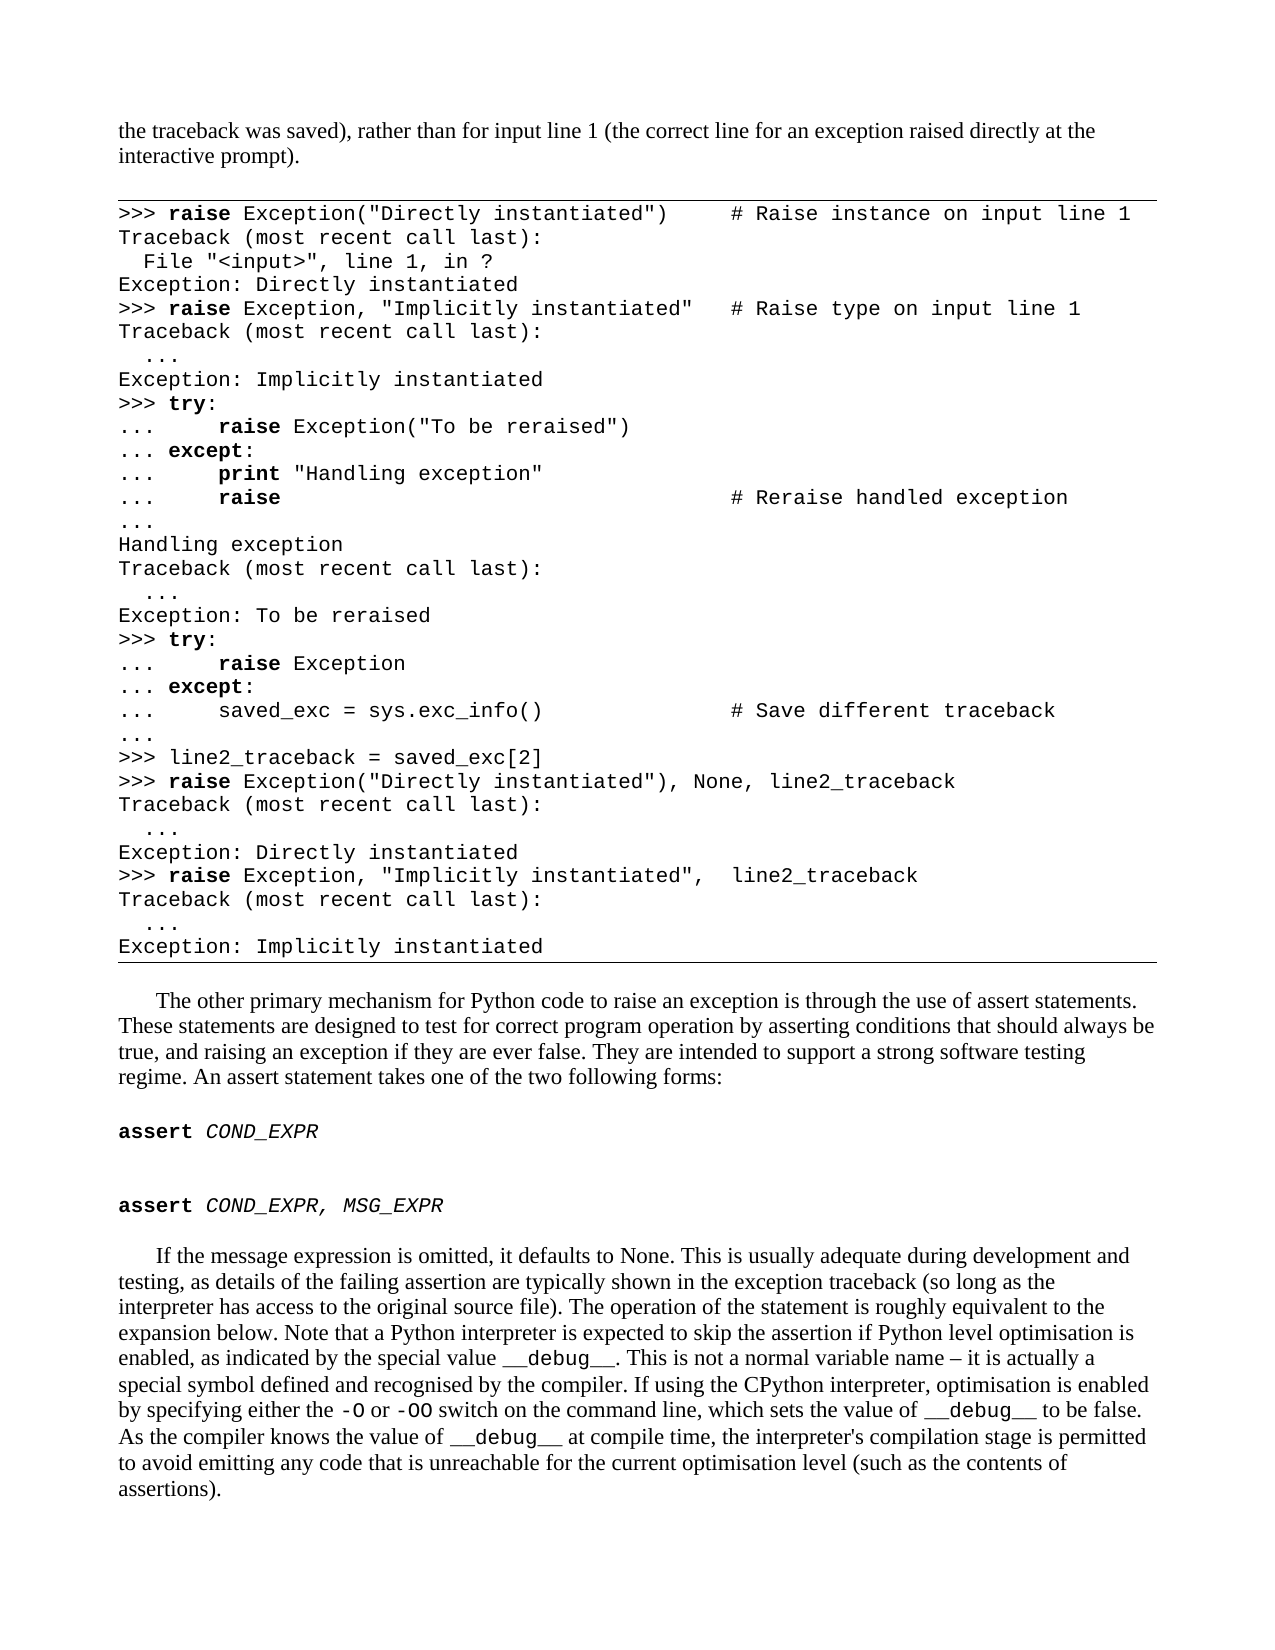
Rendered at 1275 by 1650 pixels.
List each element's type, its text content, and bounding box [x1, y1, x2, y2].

text Traceback (most recent call last): [118, 889, 1157, 913]
text >>> raise Exception, "Implicitly instantiated" # Raise type on input line 1 [118, 298, 1157, 322]
text ... [118, 723, 1157, 747]
text ... print "Handling exception" [118, 463, 1157, 487]
text ... saved_exc = sys.exc_info() # Save different traceback [118, 700, 1157, 723]
text Exception: Directly instantiated [118, 274, 1157, 298]
text ... [118, 345, 1157, 369]
text >>> raise Exception, "Implicitly instantiated", line2_traceback [118, 865, 1157, 889]
text ... raise Exception [118, 653, 1157, 676]
text assert COND_EXPR [118, 1121, 1157, 1145]
text If the message expression is omitted, it defaults to None. This is usually adequate during development and testing, as details of the failing assertion are typically shown in the exception traceback (so long as the interpreter has access to the original source file). The operation of the statement is roughly equivalent to the expansion below. Note that a Python interpreter is expected to skip the assertion if Python level optimisation is enabled, as indicated by the special value __debug__. This is not a normal variable name – it is actually a special symbol defined and recognised by the compiler. If using the CPython interpreter, optimisation is enabled by specifying either the -O or -OO switch on the command line, which sets the value of __debug__ to be false. As the compiler knows the value of __debug__ at compile time, the interpreter's compilation stage is permitted to avoid emitting any code that is unreachable for the current optimisation level (such as the contents of assertions). [118, 1243, 1157, 1501]
text Exception: To be reraised [118, 605, 1157, 629]
text Exception: Implicitly instantiated [118, 369, 1157, 392]
text Exception: Directly instantiated [118, 842, 1157, 865]
text ... except: [118, 676, 1157, 700]
text ... except: [118, 440, 1157, 463]
text the traceback was saved), rather than for input line 1 (the correct line for an exception raised directly at the interactive prompt). [118, 118, 1157, 169]
text Traceback (most recent call last): [118, 558, 1157, 582]
text ... raise # Reraise handled exception [118, 487, 1157, 511]
text Traceback (most recent call last): [118, 227, 1157, 251]
text assert COND_EXPR, MSG_EXPR [118, 1195, 1157, 1218]
text The other primary mechanism for Python code to raise an exception is through the use of assert statements. These statements are designed to test for correct program operation by asserting conditions that should always be true, and raising an exception if they are ever false. They are intended to support a strong software testing regime. An assert statement takes one of the two following forms: [118, 988, 1157, 1090]
text ... raise Exception("To be reraised") [118, 416, 1157, 440]
text Exception: Implicitly instantiated [118, 936, 1157, 962]
text >>> line2_traceback = saved_exc[2] [118, 747, 1157, 771]
text ... [118, 818, 1157, 842]
text Handling exception [118, 534, 1157, 558]
text ... [118, 582, 1157, 605]
text Traceback (most recent call last): [118, 322, 1157, 345]
text >>> try: [118, 629, 1157, 653]
text >>> try: [118, 392, 1157, 416]
text ... [118, 913, 1157, 936]
text File "<input>", line 1, in ? [118, 251, 1157, 274]
text ... [118, 511, 1157, 534]
text >>> raise Exception("Directly instantiated"), None, line2_traceback [118, 771, 1157, 794]
text Traceback (most recent call last): [118, 794, 1157, 818]
text >>> raise Exception("Directly instantiated") # Raise instance on input line 1 [118, 201, 1157, 227]
